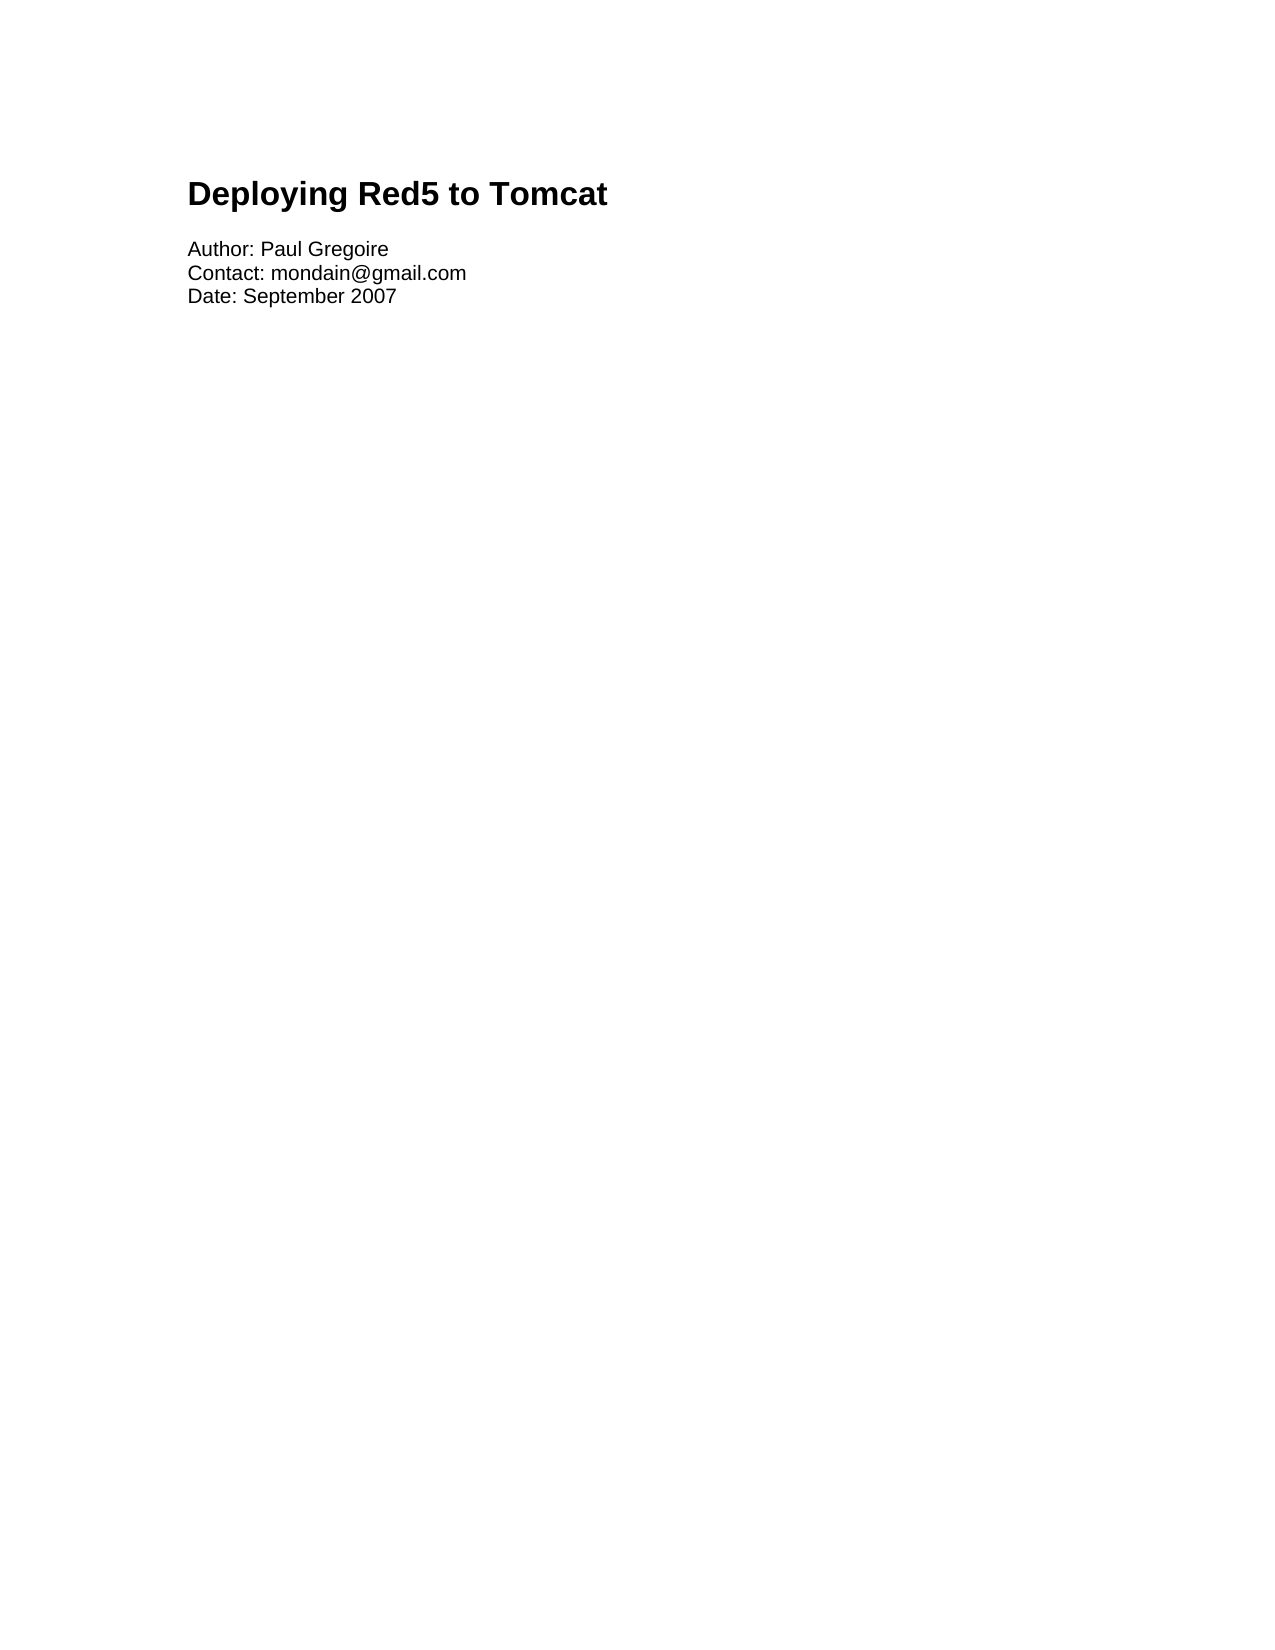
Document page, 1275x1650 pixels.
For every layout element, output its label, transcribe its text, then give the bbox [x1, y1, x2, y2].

text Deploying Red5 to Tomcat [187, 174, 1087, 212]
text Contact: mondain@gmail.com [187, 260, 1087, 284]
text Date: September 2007 [187, 284, 1087, 308]
text Author: Paul Gregoire [187, 236, 1087, 260]
